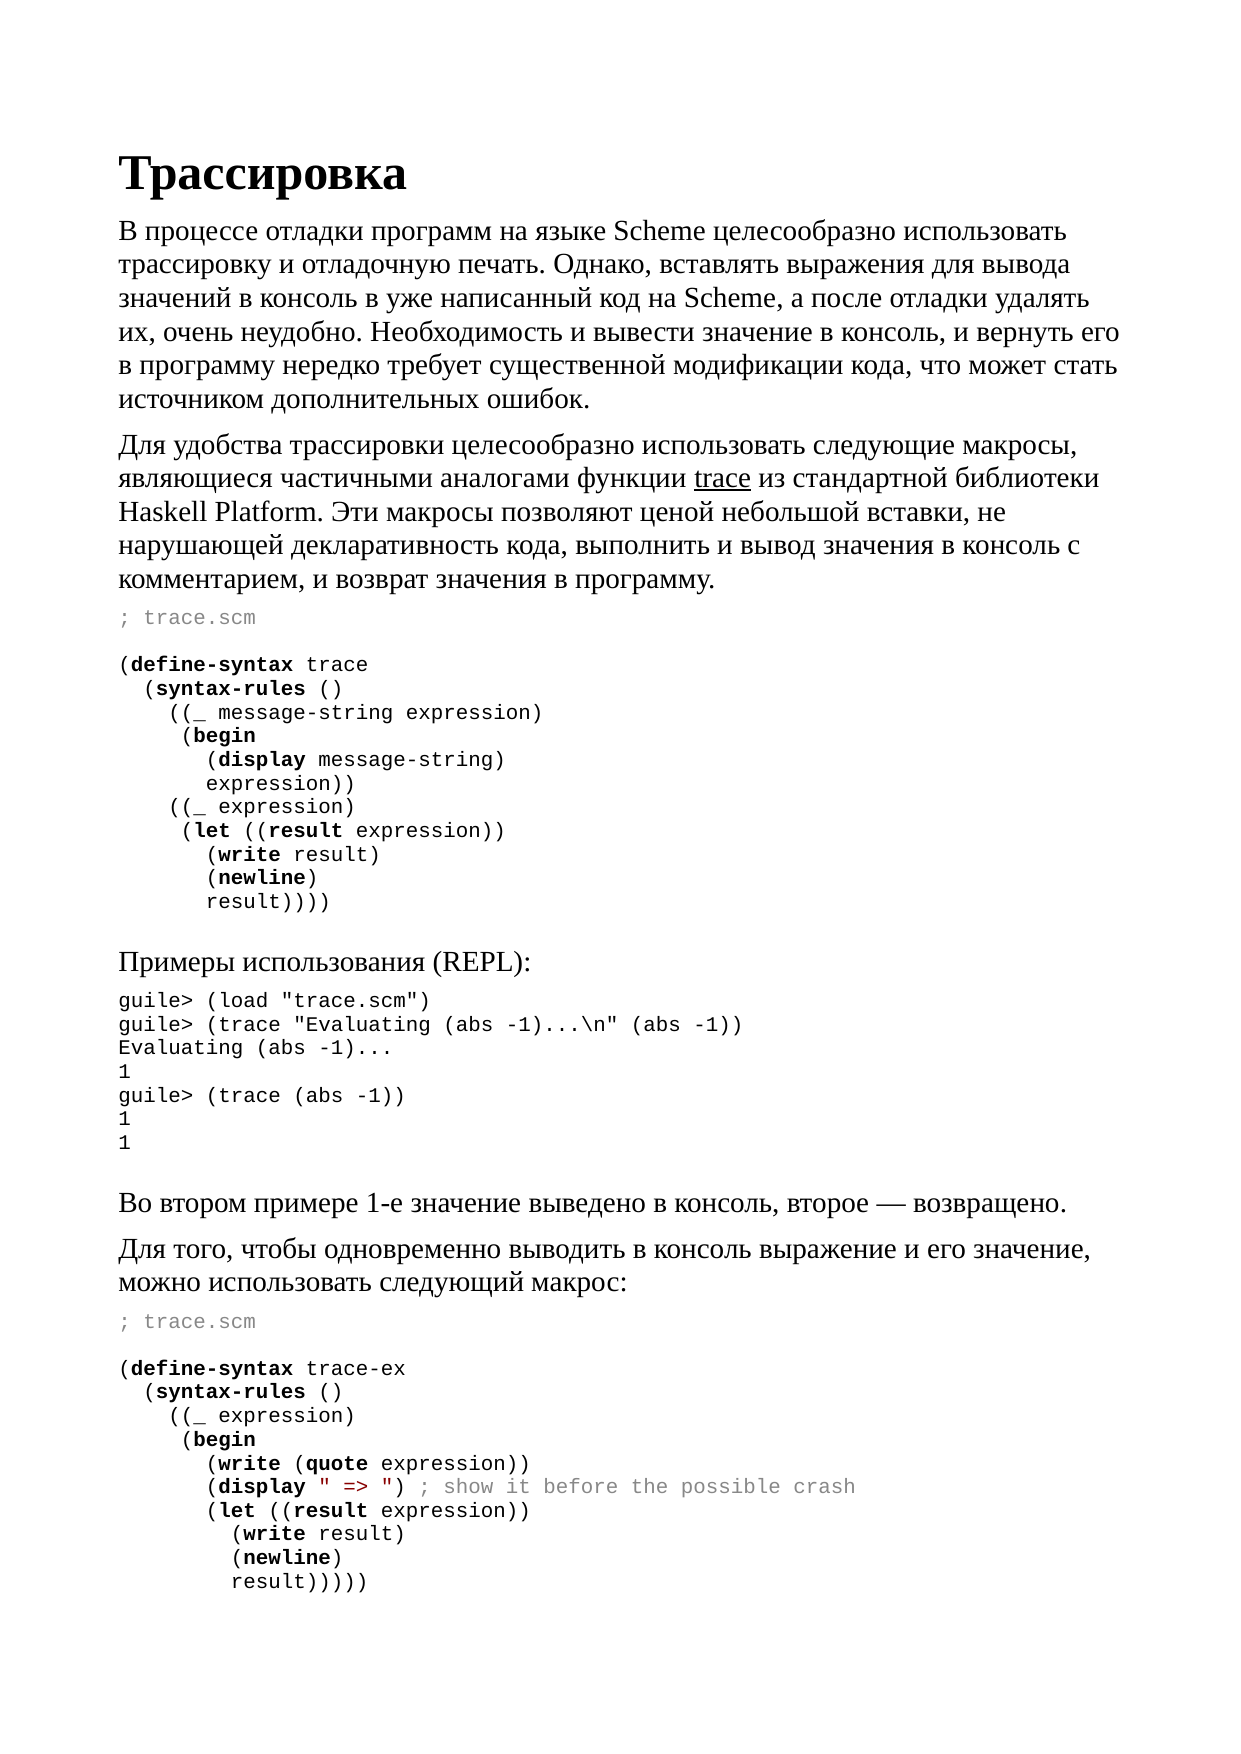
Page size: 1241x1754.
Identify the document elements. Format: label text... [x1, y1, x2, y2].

text ; trace.scm [118, 607, 1122, 631]
text Примеры использования (REPL): [118, 944, 1122, 977]
text Во втором примере 1-е значение выведено в консоль, второе — возвращено. [118, 1185, 1122, 1218]
text (write result) [118, 843, 1122, 867]
text result))))) [118, 1571, 1122, 1594]
text guile> (load "trace.scm") [118, 990, 1122, 1014]
text 1 [118, 1108, 1122, 1132]
text guile> (trace "Evaluating (abs -1)...\n" (abs -1)) [118, 1014, 1122, 1037]
text (begin [118, 725, 1122, 749]
text Evaluating (abs -1)... [118, 1037, 1122, 1061]
text (let ((result expression)) [118, 820, 1122, 843]
subtitle Трассировка [118, 143, 1122, 201]
text (syntax-rules () [118, 678, 1122, 702]
text 1 [118, 1132, 1122, 1156]
text ((_ expression) [118, 796, 1122, 820]
text (display " => ") ; show it before the possible crash [118, 1476, 1122, 1500]
text result)))) [118, 891, 1122, 914]
text ((_ message-string expression) [118, 702, 1122, 725]
text (let ((result expression)) [118, 1500, 1122, 1523]
text (write (quote expression)) [118, 1452, 1122, 1476]
text guile> (trace (abs -1)) [118, 1084, 1122, 1108]
text expression)) [118, 773, 1122, 796]
text (begin [118, 1429, 1122, 1452]
text (newline) [118, 1547, 1122, 1571]
text (display message-string) [118, 749, 1122, 773]
text (write result) [118, 1523, 1122, 1547]
text Для того, чтобы одновременно выводить в консоль выражение и его значение, можно использовать следующий макрос: [118, 1231, 1122, 1298]
text ; trace.scm [118, 1311, 1122, 1334]
text (define-syntax trace [118, 654, 1122, 678]
text (newline) [118, 867, 1122, 891]
text ((_ expression) [118, 1405, 1122, 1429]
text В процессе отладки программ на языке Scheme целесообразно использовать трассировку и отладочную печать. Однако, вставлять выражения для вывода значений в консоль в уже написанный код на Scheme, а после отладки удалять их, очень неудобно. Необходимость и вывести значение в консоль, и вернуть его в программу нередко требует существенной модификации кода, что может стать источником дополнительных ошибок. [118, 213, 1122, 414]
text (define-syntax trace-ex [118, 1358, 1122, 1382]
text 1 [118, 1061, 1122, 1084]
text Для удобства трассировки целесообразно использовать следующие макросы, являющиеся частичными аналогами функции trace из стандартной библиотеки Haskell Platform. Эти макросы позволяют ценой небольшой вставки, не нарушающей декларативность кода, выполнить и вывод значения в консоль с комментарием, и возврат значения в программу. [118, 427, 1122, 594]
text (syntax-rules () [118, 1382, 1122, 1405]
